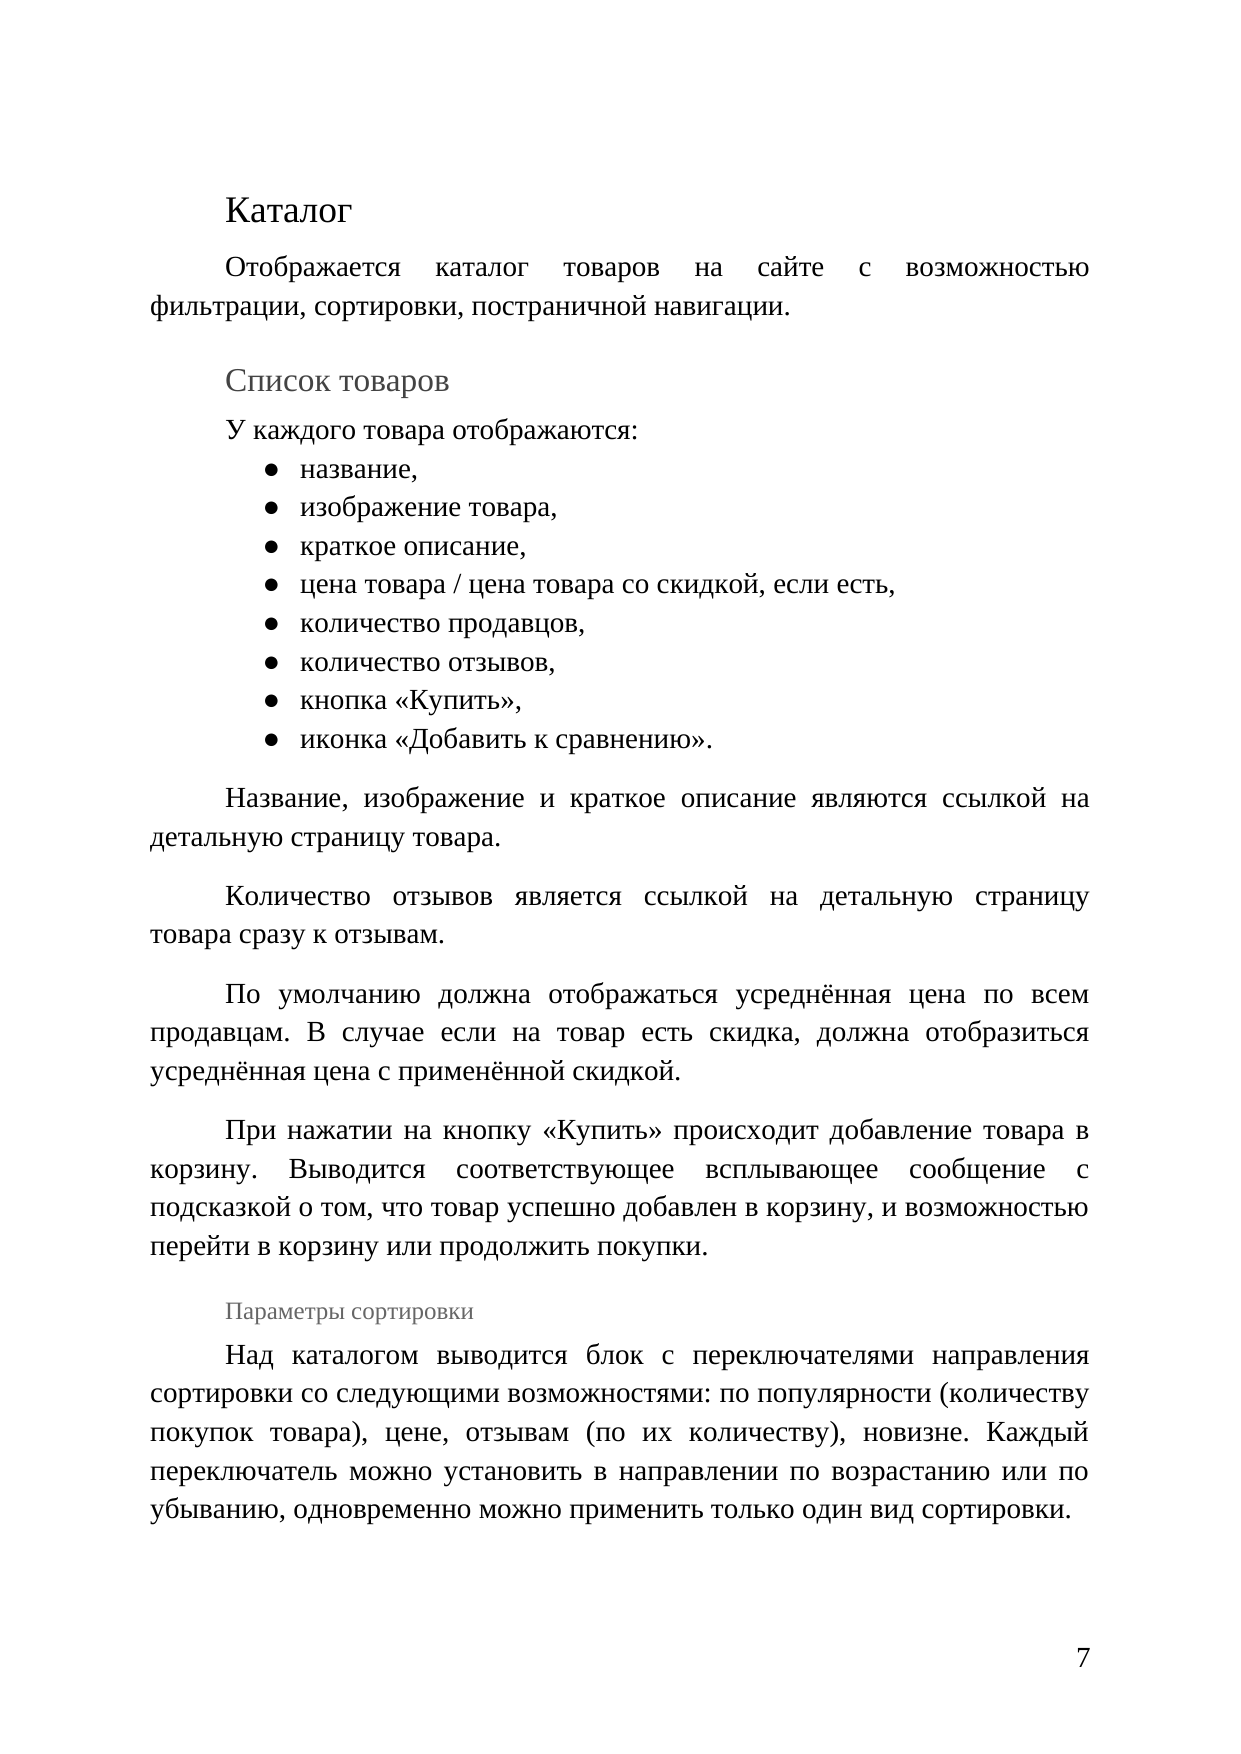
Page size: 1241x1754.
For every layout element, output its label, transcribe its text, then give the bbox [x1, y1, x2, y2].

subtitle Каталог [150, 187, 1090, 231]
list цена товара / цена товара со скидкой, если есть, [262, 567, 1090, 600]
list кнопка «Купить», [262, 682, 1090, 716]
text При нажатии на кнопку «Купить» происходит добавление товара в корзину. Выводится соответствующее всплывающее сообщение с подсказкой о том, что товар успешно добавлен в корзину, и возможностью перейти в корзину или продолжить покупки. [150, 1112, 1090, 1262]
list количество продавцов, [262, 605, 1090, 639]
list изображение товара, [262, 489, 1090, 523]
list количество отзывов, [262, 644, 1090, 677]
text У каждого товара отображаются: [150, 412, 1090, 446]
text По умолчанию должна отображаться усреднённая цена по всем продавцам. В случае если на товар есть скидка, должна отобразиться усреднённая цена с применённой скидкой. [150, 976, 1090, 1087]
text Над каталогом выводится блок с переключателями направления сортировки со следующими возможностями: по популярности (количеству покупок товара), цене, отзывам (по их количеству), новизне. Каждый переключатель можно установить в направлении по возрастанию или по убыванию, одновременно можно применить только один вид сортировки. [150, 1337, 1090, 1525]
subtitle Параметры сортировки [150, 1296, 1090, 1324]
text Название, изображение и краткое описание являются ссылкой на детальную страницу товара. [150, 780, 1090, 852]
text Количество отзывов является ссылкой на детальную страницу товара сразу к отзывам. [150, 878, 1090, 950]
text Отображается каталог товаров на сайте с возможностью фильтрации, сортировки, постраничной навигации. [150, 249, 1090, 322]
list иконка «Добавить к сравнению». [262, 721, 1090, 754]
list краткое описание, [262, 528, 1090, 562]
subtitle Список товаров [150, 360, 1090, 398]
list название, [262, 451, 1090, 484]
